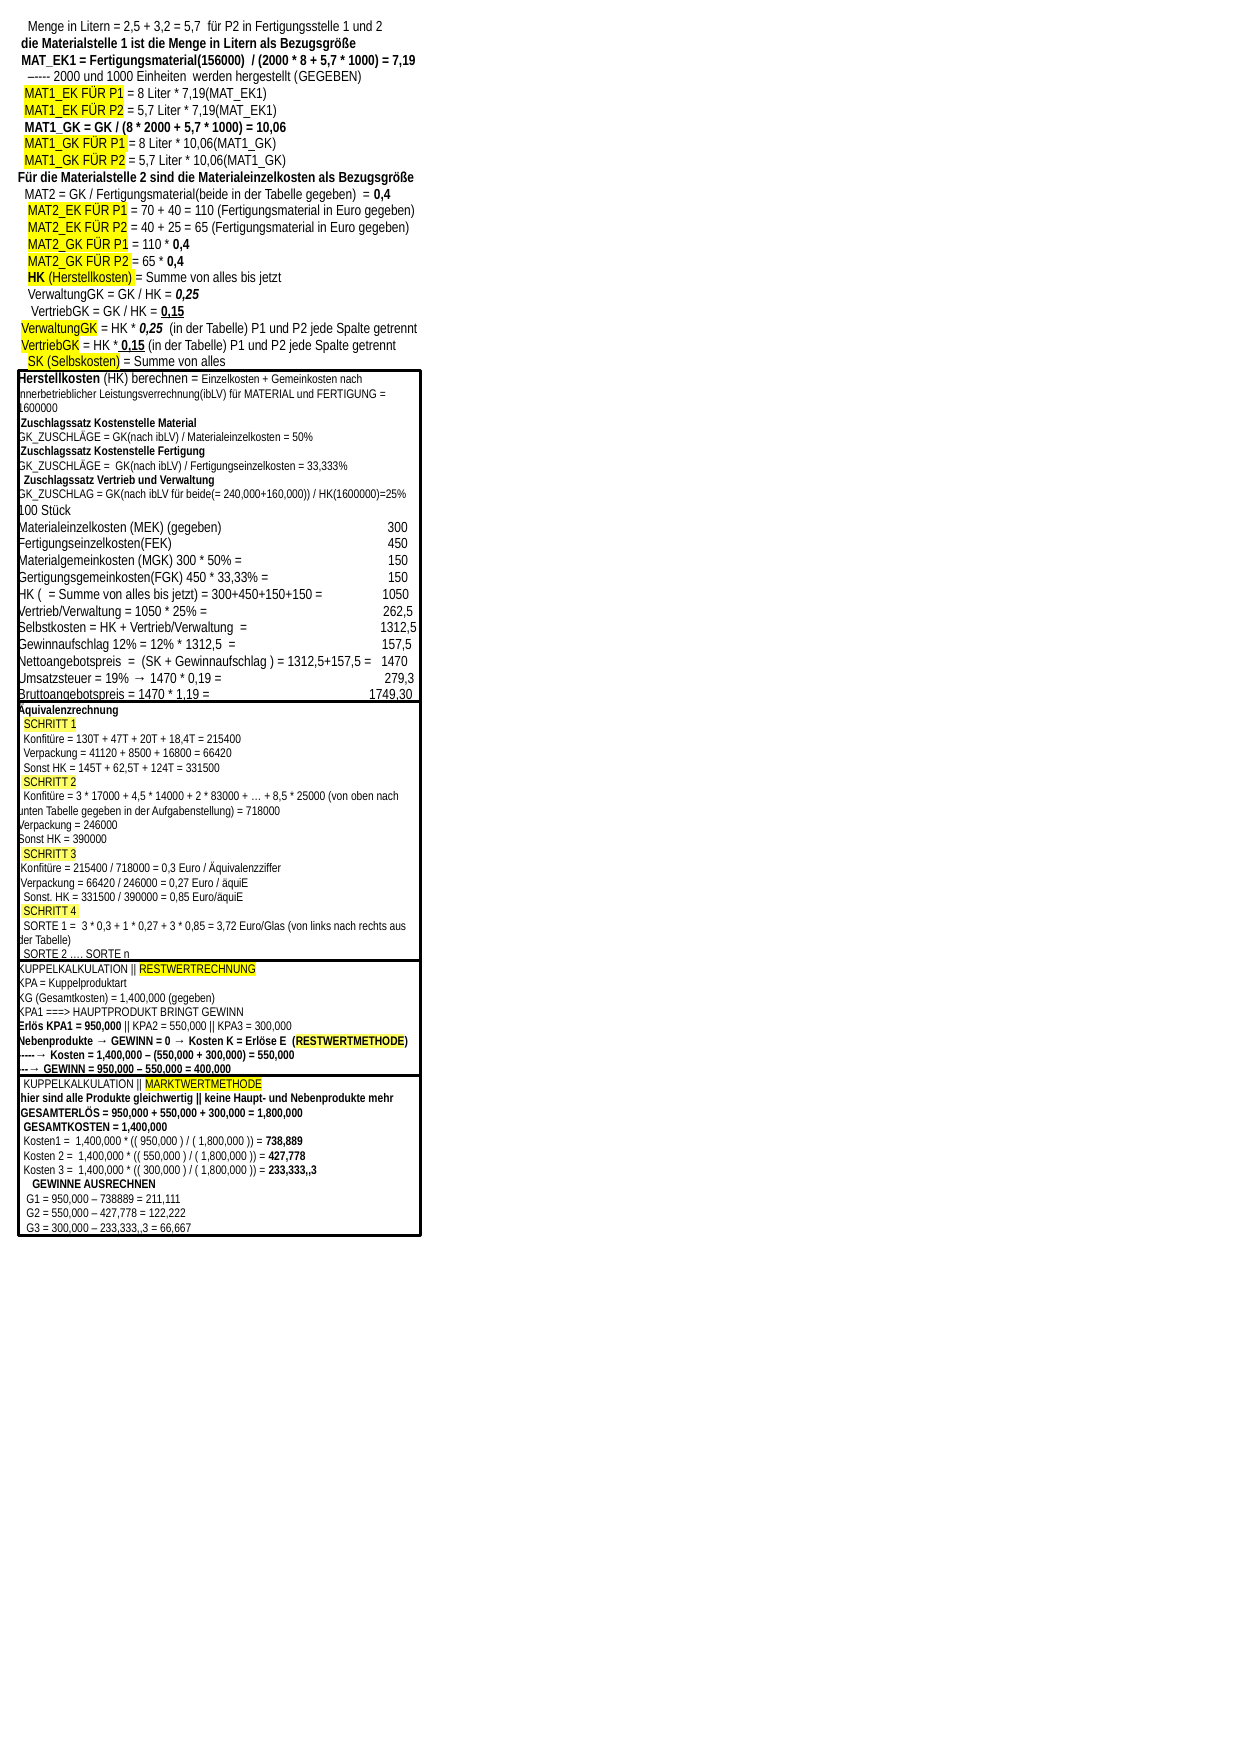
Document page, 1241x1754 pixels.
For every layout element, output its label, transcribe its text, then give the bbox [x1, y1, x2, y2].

text Menge in Litern = 2,5 + 3,2 = 5,7 für P2 in Fertigungsstelle 1 und 2 [18, 18, 419, 34]
text –---- 2000 und 1000 Einheiten werden hergestellt (GEGEBEN) [18, 68, 419, 85]
text MAT2 = GK / Fertigungsmaterial(beide in der Tabelle gegeben) = 0,4 [18, 185, 419, 202]
text MAT1_GK FÜR P1 = 8 Liter * 10,06(MAT1_GK) [18, 135, 419, 152]
text VerwaltungGK = HK * 0,25 (in der Tabelle) P1 und P2 jede Spalte getrennt [18, 319, 419, 336]
text die Materialstelle 1 ist die Menge in Litern als Bezugsgröße [18, 34, 419, 51]
text MAT_EK1 = Fertigungsmaterial(156000) / (2000 * 8 + 5,7 * 1000) = 7,19 [18, 51, 419, 68]
text MAT1_GK FÜR P2 = 5,7 Liter * 10,06(MAT1_GK) [18, 152, 419, 169]
text MAT2_EK FÜR P2 = 40 + 25 = 65 (Fertigungsmaterial in Euro gegeben) [18, 219, 419, 236]
text VerwaltungGK = GK / HK = 0,25 [18, 286, 419, 303]
text MAT2_EK FÜR P1 = 70 + 40 = 110 (Fertigungsmaterial in Euro gegeben) [18, 202, 419, 219]
text MAT1_EK FÜR P2 = 5,7 Liter * 7,19(MAT_EK1) [18, 102, 419, 118]
text VertriebGK = HK * 0,15 (in der Tabelle) P1 und P2 jede Spalte getrennt [18, 336, 419, 353]
text HK (Herstellkosten) = Summe von alles bis jetzt [18, 269, 419, 286]
text MAT2_GK FÜR P2 = 65 * 0,4 [18, 252, 419, 269]
text MAT2_GK FÜR P1 = 110 * 0,4 [18, 236, 419, 252]
text VertriebGK = GK / HK = 0,15 [18, 303, 419, 319]
text Für die Materialstelle 2 sind die Materialeinzelkosten als Bezugsgröße [18, 169, 419, 185]
text MAT1_EK FÜR P1 = 8 Liter * 7,19(MAT_EK1) [18, 85, 419, 102]
text MAT1_GK = GK / (8 * 2000 + 5,7 * 1000) = 10,06 [18, 118, 419, 135]
text SK (Selbskosten) = Summe von alles [18, 353, 419, 369]
